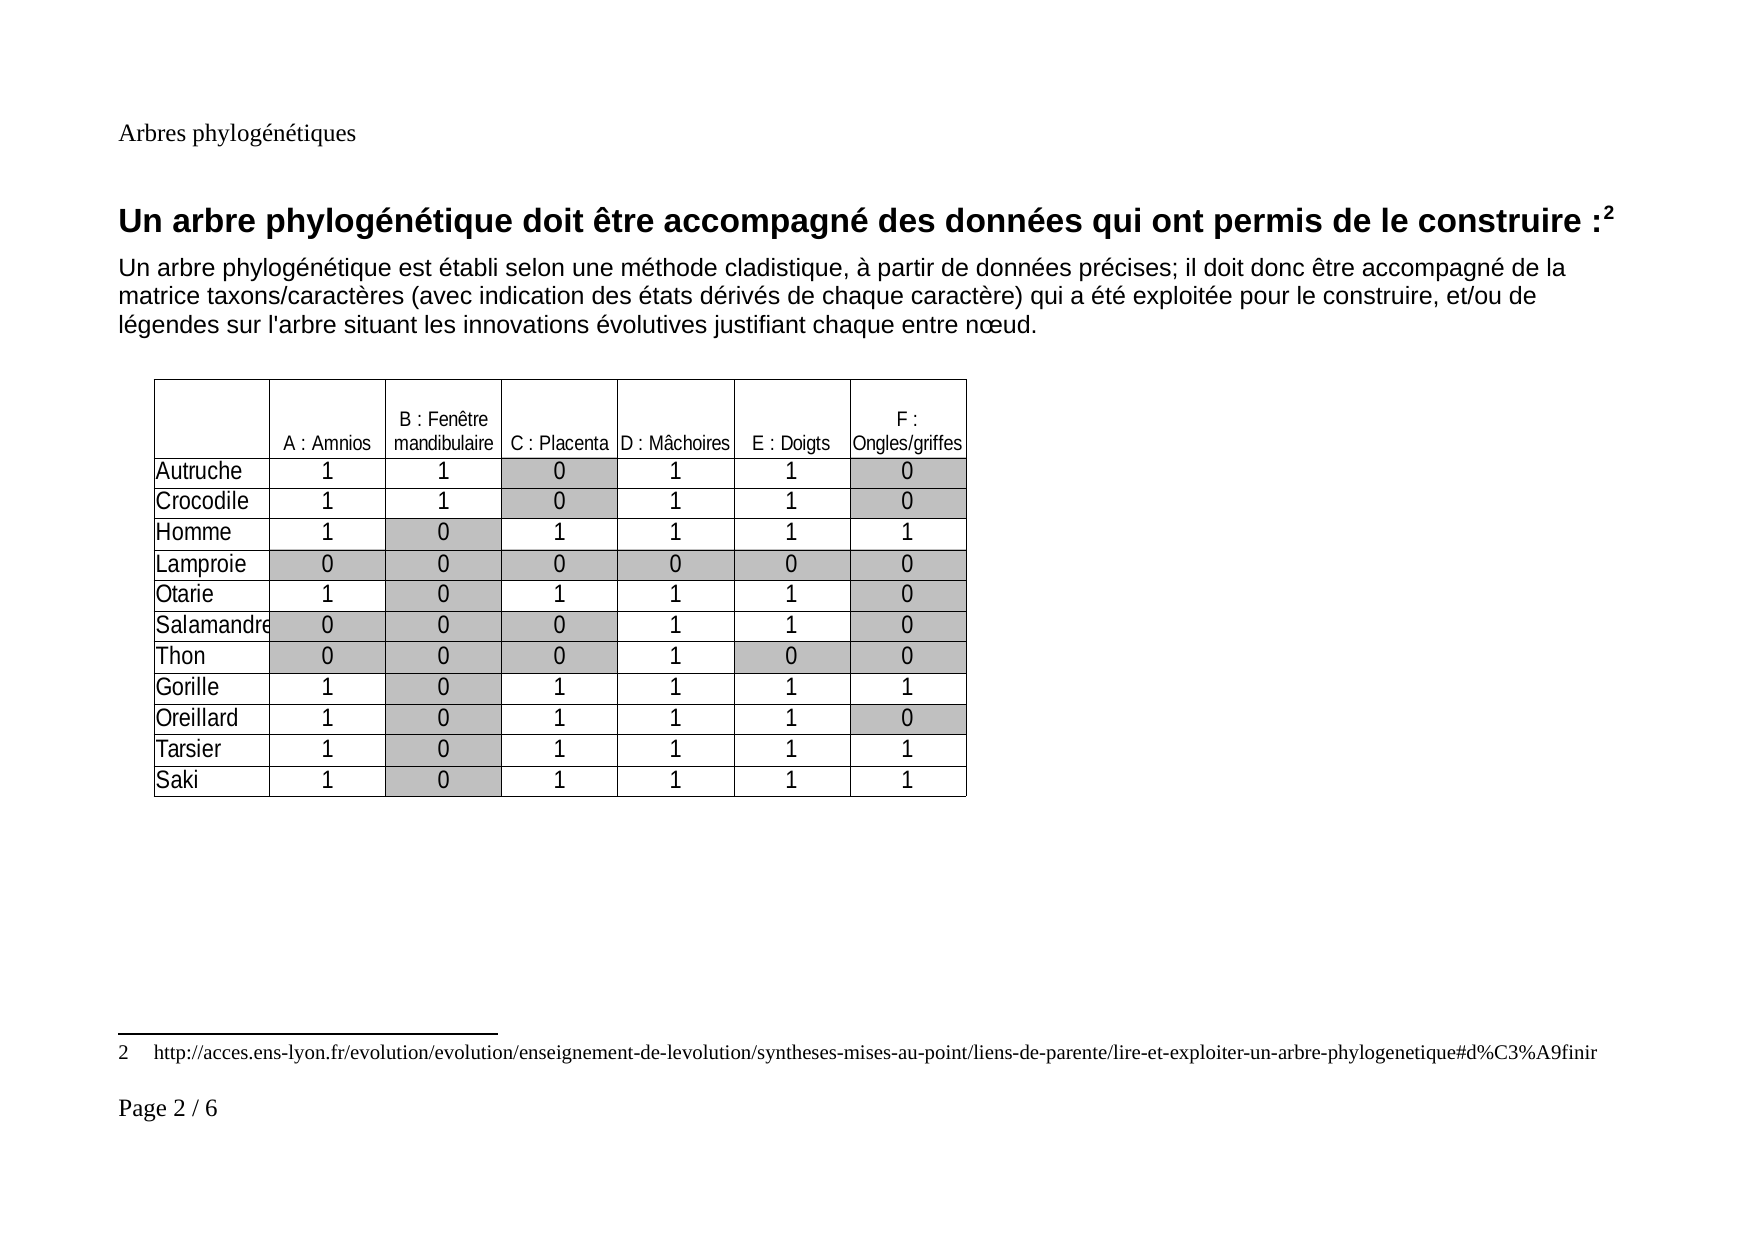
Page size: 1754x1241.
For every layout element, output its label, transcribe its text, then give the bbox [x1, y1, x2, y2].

text Un arbre phylogénétique est établi selon une méthode cladistique, à partir de données précises; il doit donc être accompagné de la matrice taxons/caractères (avec indication des états dérivés de chaque caractère) qui a été exploitée pour le construire, et/ou de légendes sur l'arbre situant les innovations évolutives justifiant chaque entre nœud. [118, 252, 1636, 339]
subtitle Un arbre phylogénétique doit être accompagné des données qui ont permis de le construire : [118, 201, 1636, 240]
text http://acces.ens-lyon.fr/evolution/evolution/enseignement-de-levolution/syntheses-mises-au-point/liens-de-parente/lire-et-exploiter-un-arbre-phylogenetique#d%C3%A9finir [118, 1040, 1636, 1064]
